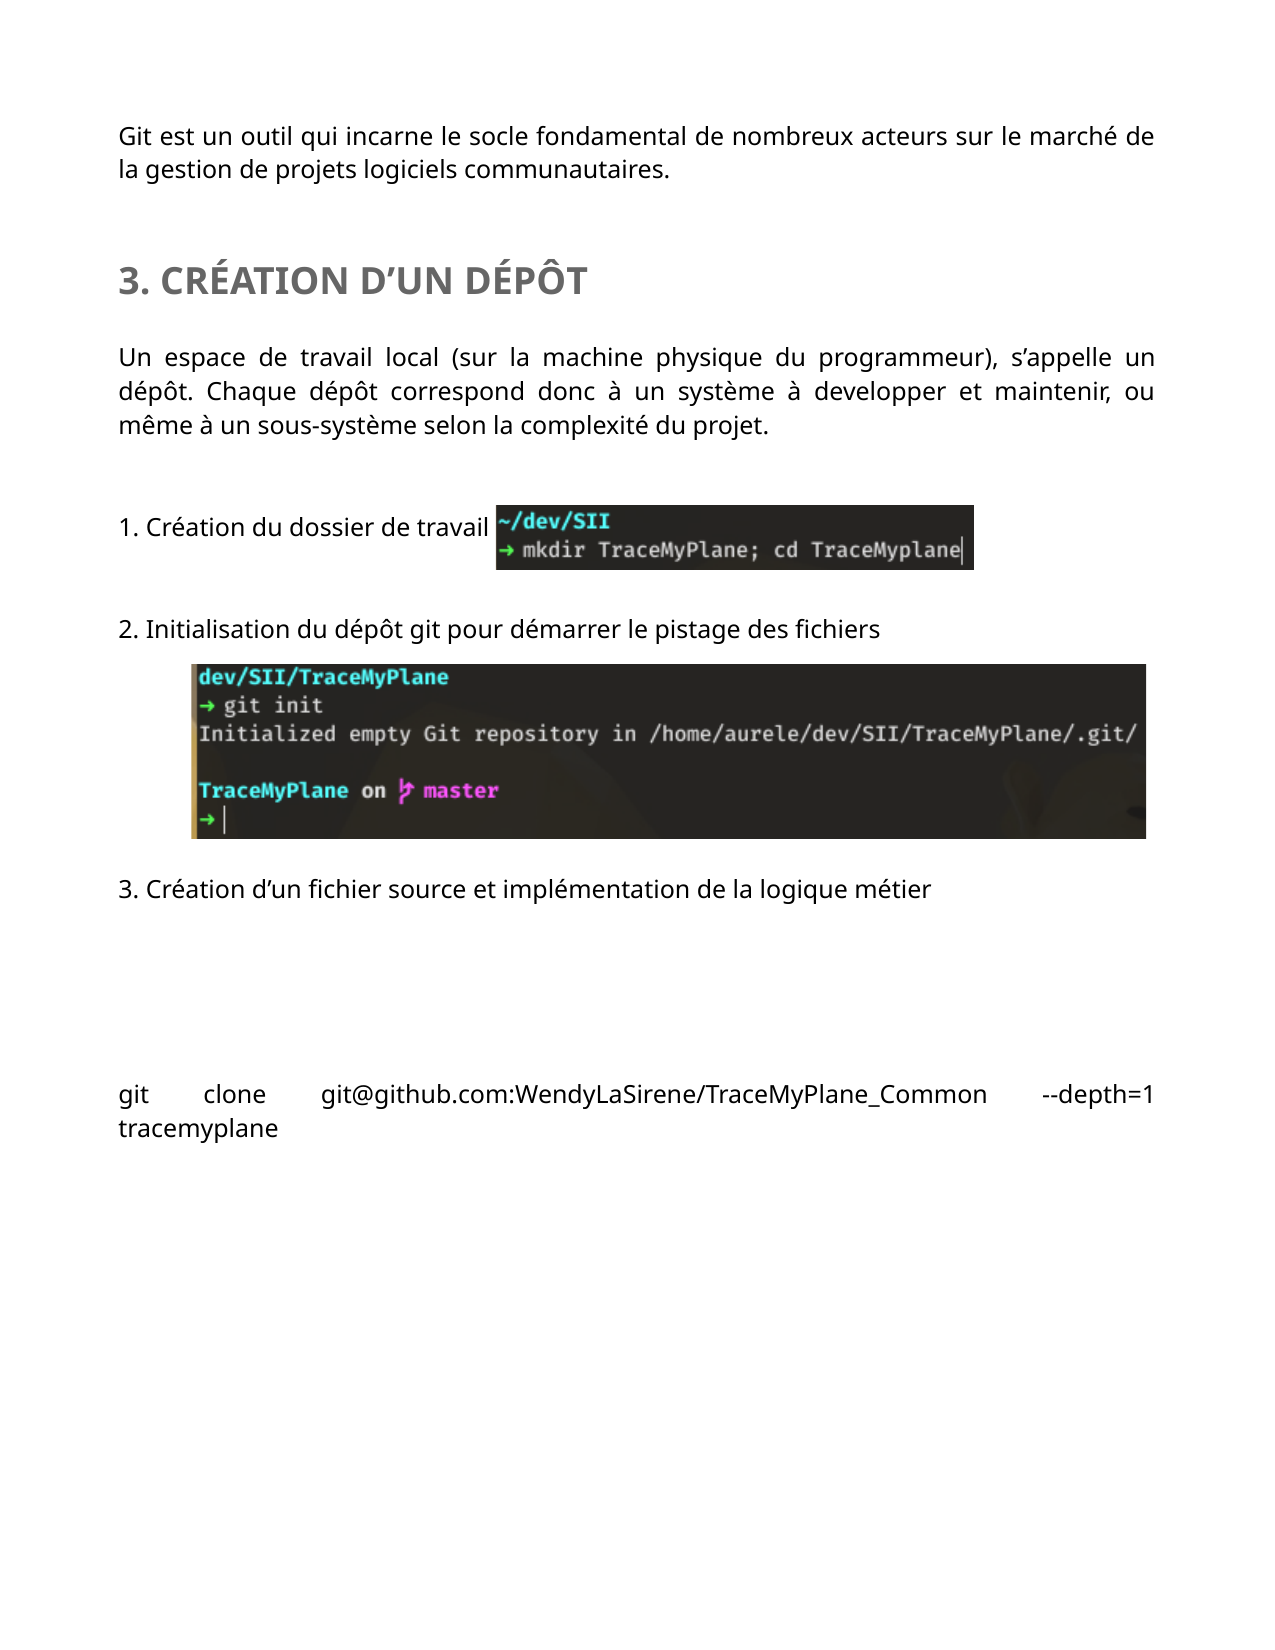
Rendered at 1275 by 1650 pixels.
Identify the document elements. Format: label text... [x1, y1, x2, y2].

picture [495, 505, 974, 570]
picture [191, 664, 1147, 839]
text 3. Création d’un fichier source et implémentation de la logique métier [118, 872, 1157, 906]
text git clone git@github.com:WendyLaSirene/TraceMyPlane_Common --depth=1 tracemyplane [118, 1077, 1157, 1145]
text Git est un outil qui incarne le socle fondamental de nombreux acteurs sur le marché de la gestion de projets logiciels communautaires. [118, 118, 1157, 186]
text Un espace de travail local (sur la machine physique du programmeur), s’appelle un dépôt. Chaque dépôt correspond donc à un système à developper et maintenir, ou même à un sous-système selon la complexité du projet. [118, 339, 1157, 442]
text 3. CRÉATION D’UN DÉPÔT [118, 254, 1157, 305]
text [974, 510, 1157, 544]
text 2. Initialisation du dépôt git pour démarrer le pistage des fichiers [118, 612, 1157, 646]
text 1. Création du dossier de travail [118, 510, 495, 544]
